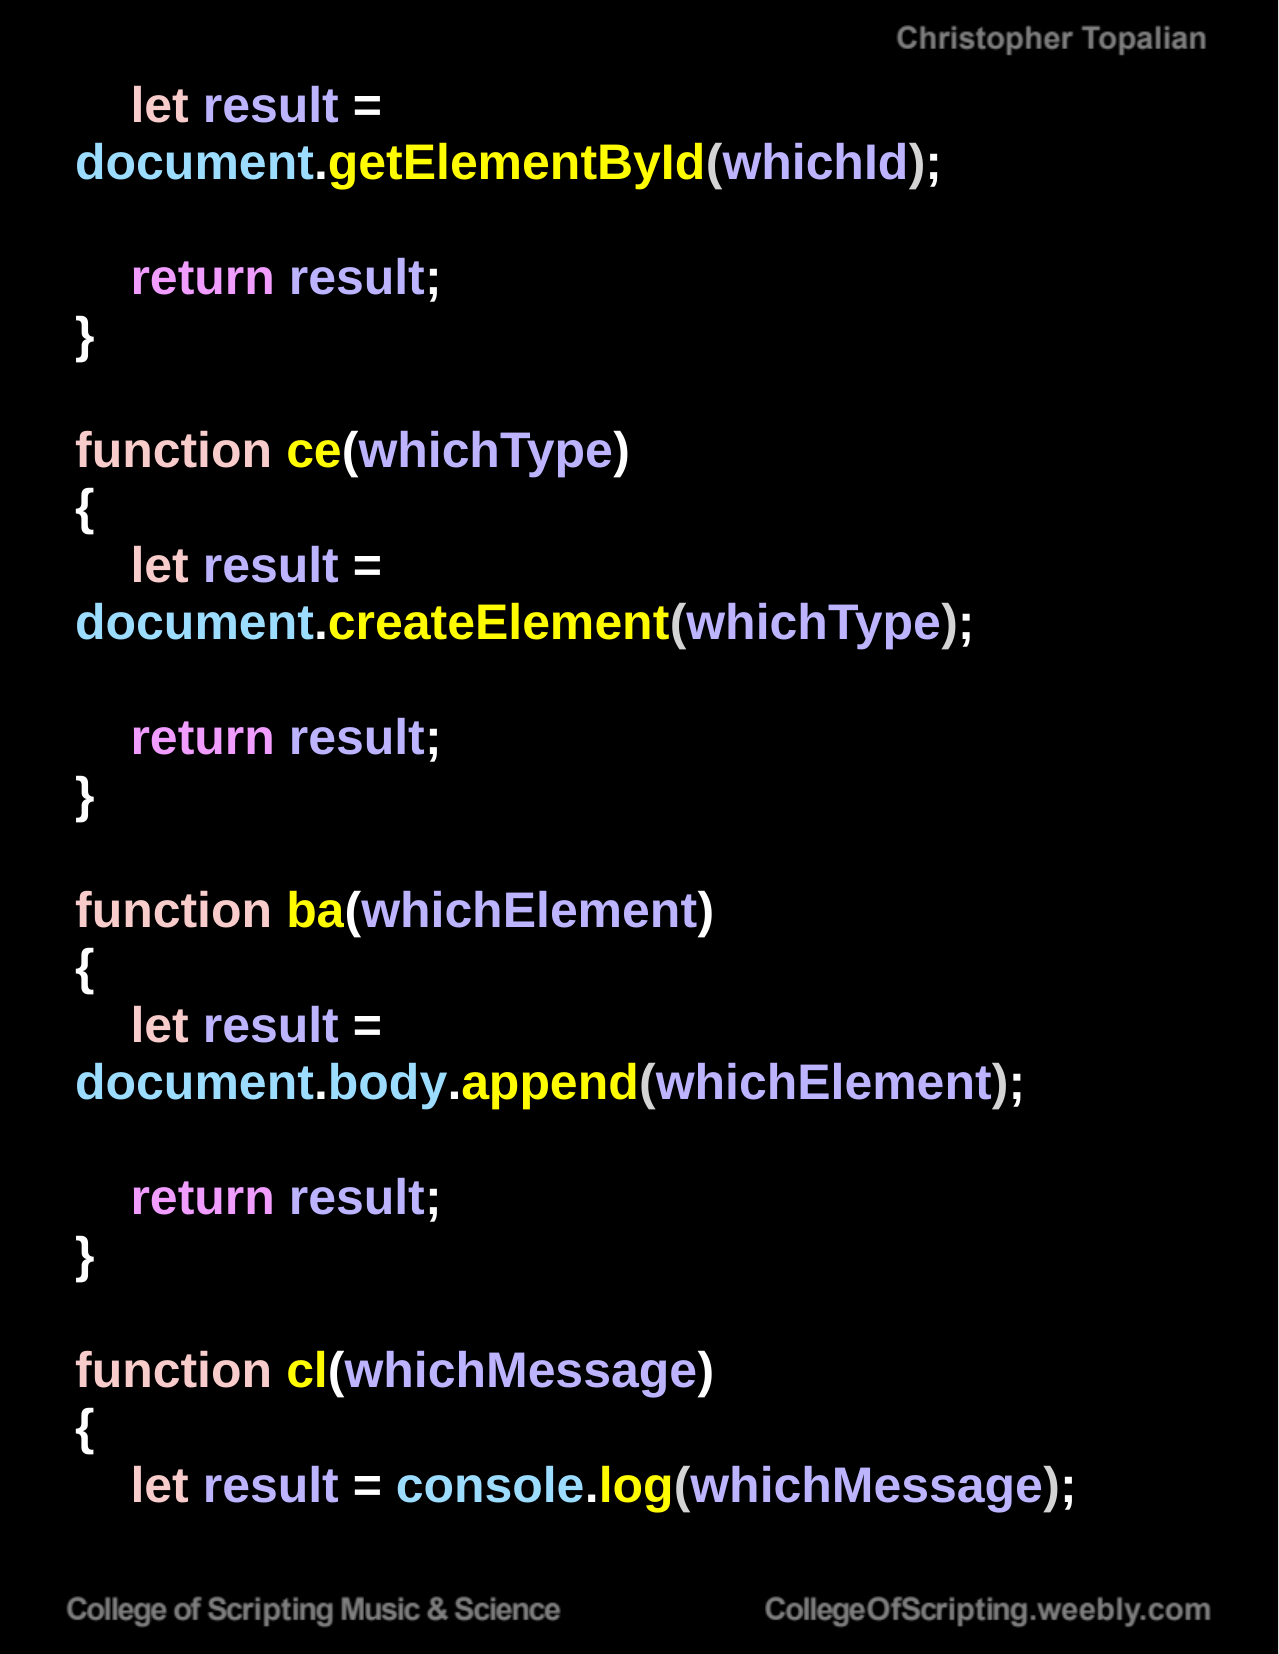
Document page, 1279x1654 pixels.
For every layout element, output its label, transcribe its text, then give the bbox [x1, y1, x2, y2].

text return result; [75, 1167, 1203, 1225]
text let result = document.createElement(whichType); [75, 535, 1203, 650]
text { [75, 1397, 1203, 1455]
text return result; [75, 707, 1203, 765]
text let result = console.log(whichMessage); [75, 1455, 1203, 1512]
text function ce(whichType) [75, 420, 1203, 477]
text } [75, 1225, 1203, 1282]
text return result; [75, 247, 1203, 305]
text function ba(whichElement) [75, 880, 1203, 937]
text let result = document.getElementById(whichId); [75, 75, 1203, 190]
text { [75, 477, 1203, 535]
text } [75, 765, 1203, 822]
text } [75, 305, 1203, 362]
text function cl(whichMessage) [75, 1340, 1203, 1397]
text let result = document.body.append(whichElement); [75, 995, 1203, 1110]
text { [75, 937, 1203, 995]
